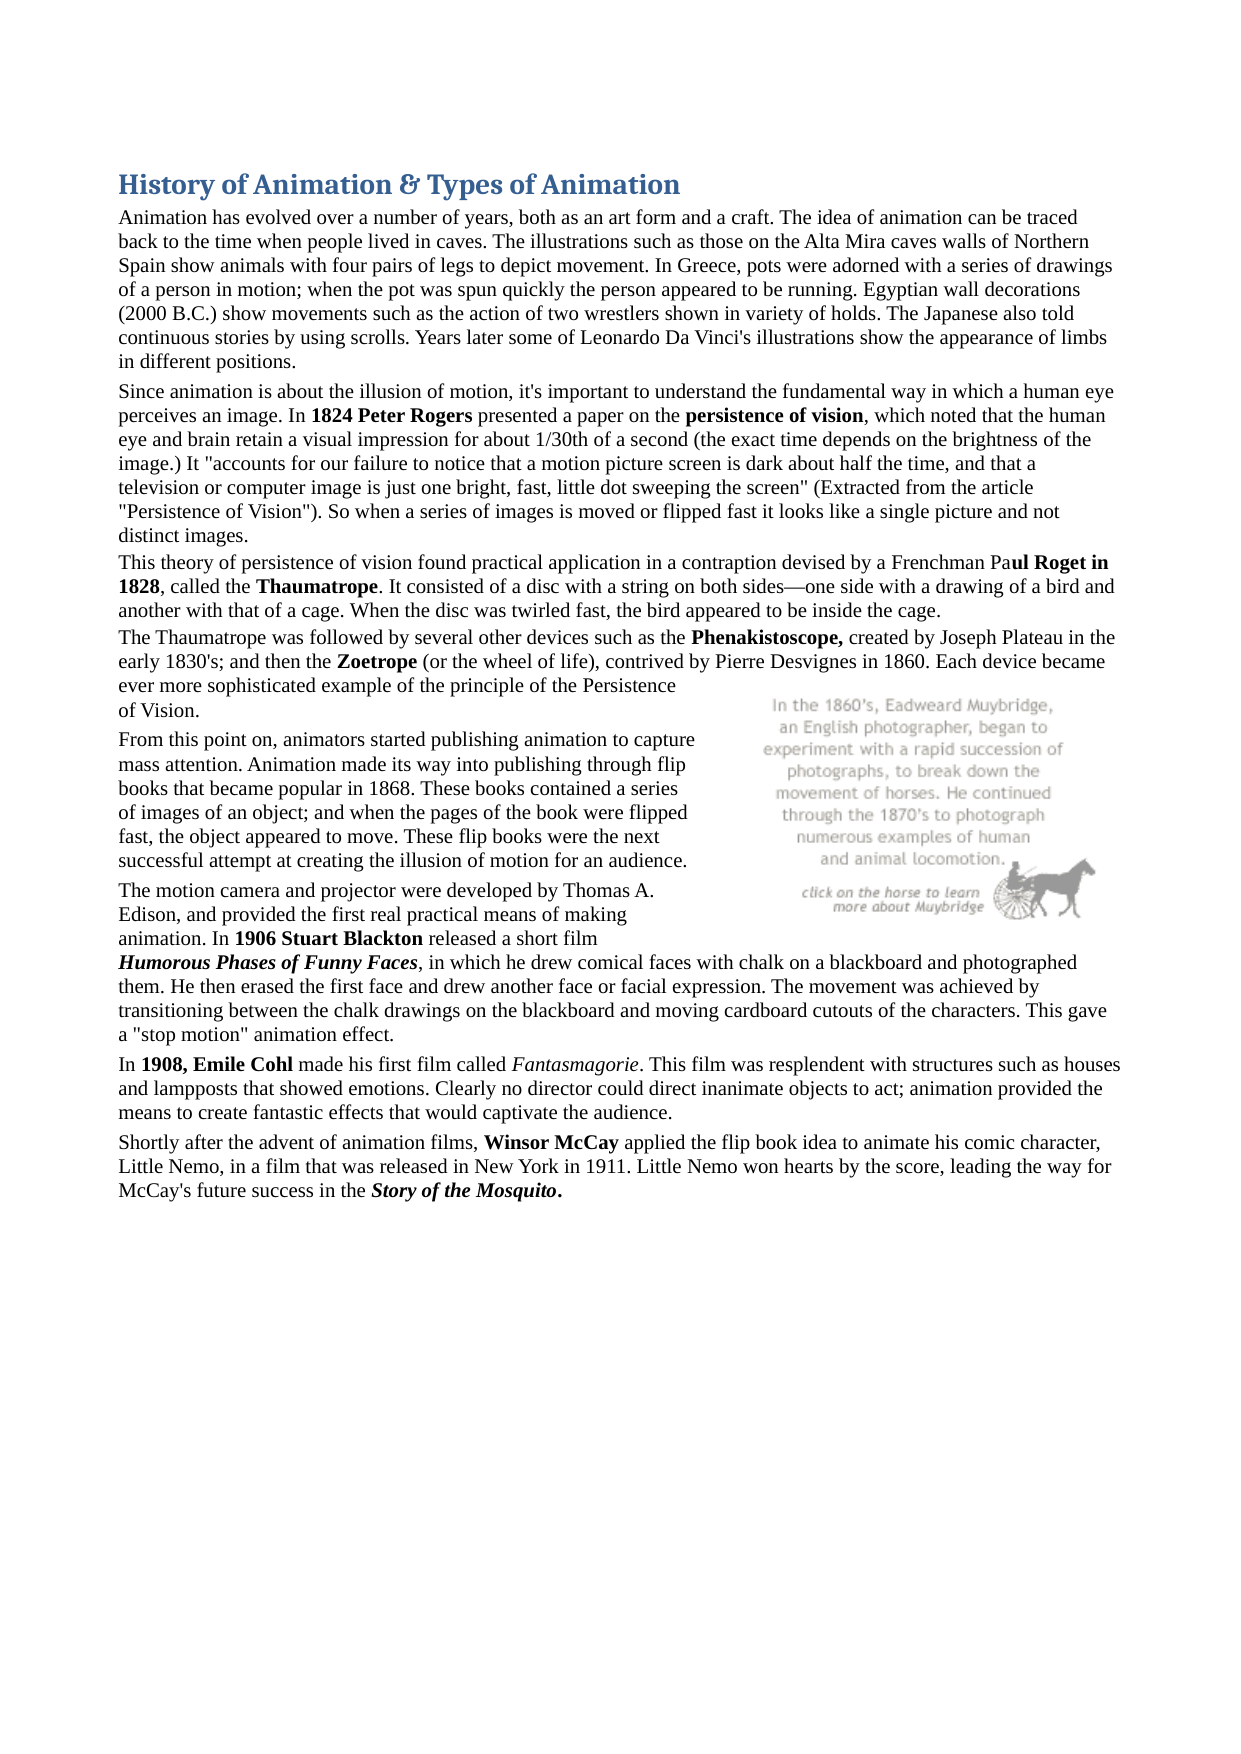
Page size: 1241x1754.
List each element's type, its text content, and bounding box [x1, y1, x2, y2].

text This theory of persistence of vision found practical application in a contraption devised by a Frenchman Paul Roget in 1828, called the Thaumatrope. It consisted of a disc with a string on both sides—one side with a drawing of a bird and another with that of a cage. When the disc was twirled fast, the bird appeared to be inside the cage. [118, 550, 1122, 622]
text Since animation is about the illusion of motion, it's important to understand the fundamental way in which a human eye perceives an image. In 1824 Peter Rogers presented a paper on the persistence of vision, which noted that the human eye and brain retain a visual impression for about 1/30th of a second (the exact time depends on the brightness of the image.) It "accounts for our failure to notice that a motion picture screen is dark about half the time, and that a television or computer image is just one bright, fast, little dot sweeping the screen" (Extracted from the article "Persistence of Vision"). So when a series of images is moved or flipped fast it looks like a single picture and not distinct images. [118, 379, 1122, 547]
subtitle History of Animation & Types of Animation [118, 168, 1122, 202]
text In 1908, Emile Cohl made his first film called Fantasmagorie. This film was resplendent with structures such as houses and lampposts that showed emotions. Clearly no director could direct inanimate objects to act; animation provided the means to create fantastic effects that would captivate the audience. [118, 1052, 1122, 1124]
text Shortly after the advent of animation films, Winsor McCay applied the flip book idea to animate his comic character, Little Nemo, in a film that was released in New York in 1911. Little Nemo won hearts by the score, leading the way for McCay's future success in the Story of the Mosquito. [118, 1130, 1122, 1202]
text The motion camera and projector were developed by Thomas A. Edison, and provided the first real practical means of making animation. In 1906 Stuart Blackton released a short film Humorous Phases of Funny Faces, in which he drew comical faces with chalk on a blackboard and photographed them. He then erased the first face and drew another face or facial expression. The movement was achieved by transitioning between the chalk drawings on the blackboard and moving cardboard cutouts of the characters. This gave a "stop motion" animation effect. [118, 878, 1122, 1046]
picture [715, 691, 1122, 926]
text From this point on, animators started publishing animation to capture mass attention. Animation made its way into publishing through flip books that became popular in 1868. These books contained a series of images of an object; and when the pages of the book were flipped fast, the object appeared to move. These flip books were the next successful attempt at creating the illusion of motion for an audience. [118, 727, 715, 872]
text Animation has evolved over a number of years, both as an art form and a craft. The idea of animation can be traced back to the time when people lived in caves. The illustrations such as those on the Alta Mira caves walls of Northern Spain show animals with four pairs of legs to depict movement. In Greece, pots were adorned with a series of drawings of a person in motion; when the pot was spun quickly the person appeared to be running. Egyptian wall decorations (2000 B.C.) show movements such as the action of two wrestlers shown in variety of holds. The Japanese also told continuous stories by using scrolls. Years later some of Leonardo Da Vinci's illustrations show the appearance of limbs in different positions. [118, 204, 1122, 373]
text The Thaumatrope was followed by several other devices such as the Phenakistoscope, created by Joseph Plateau in the early 1830's; and then the Zoetrope (or the wheel of life), contrived by Pierre Desvignes in 1860. Each device became ever more sophisticated example of the principle of the Persistence of Vision. [118, 625, 1122, 722]
